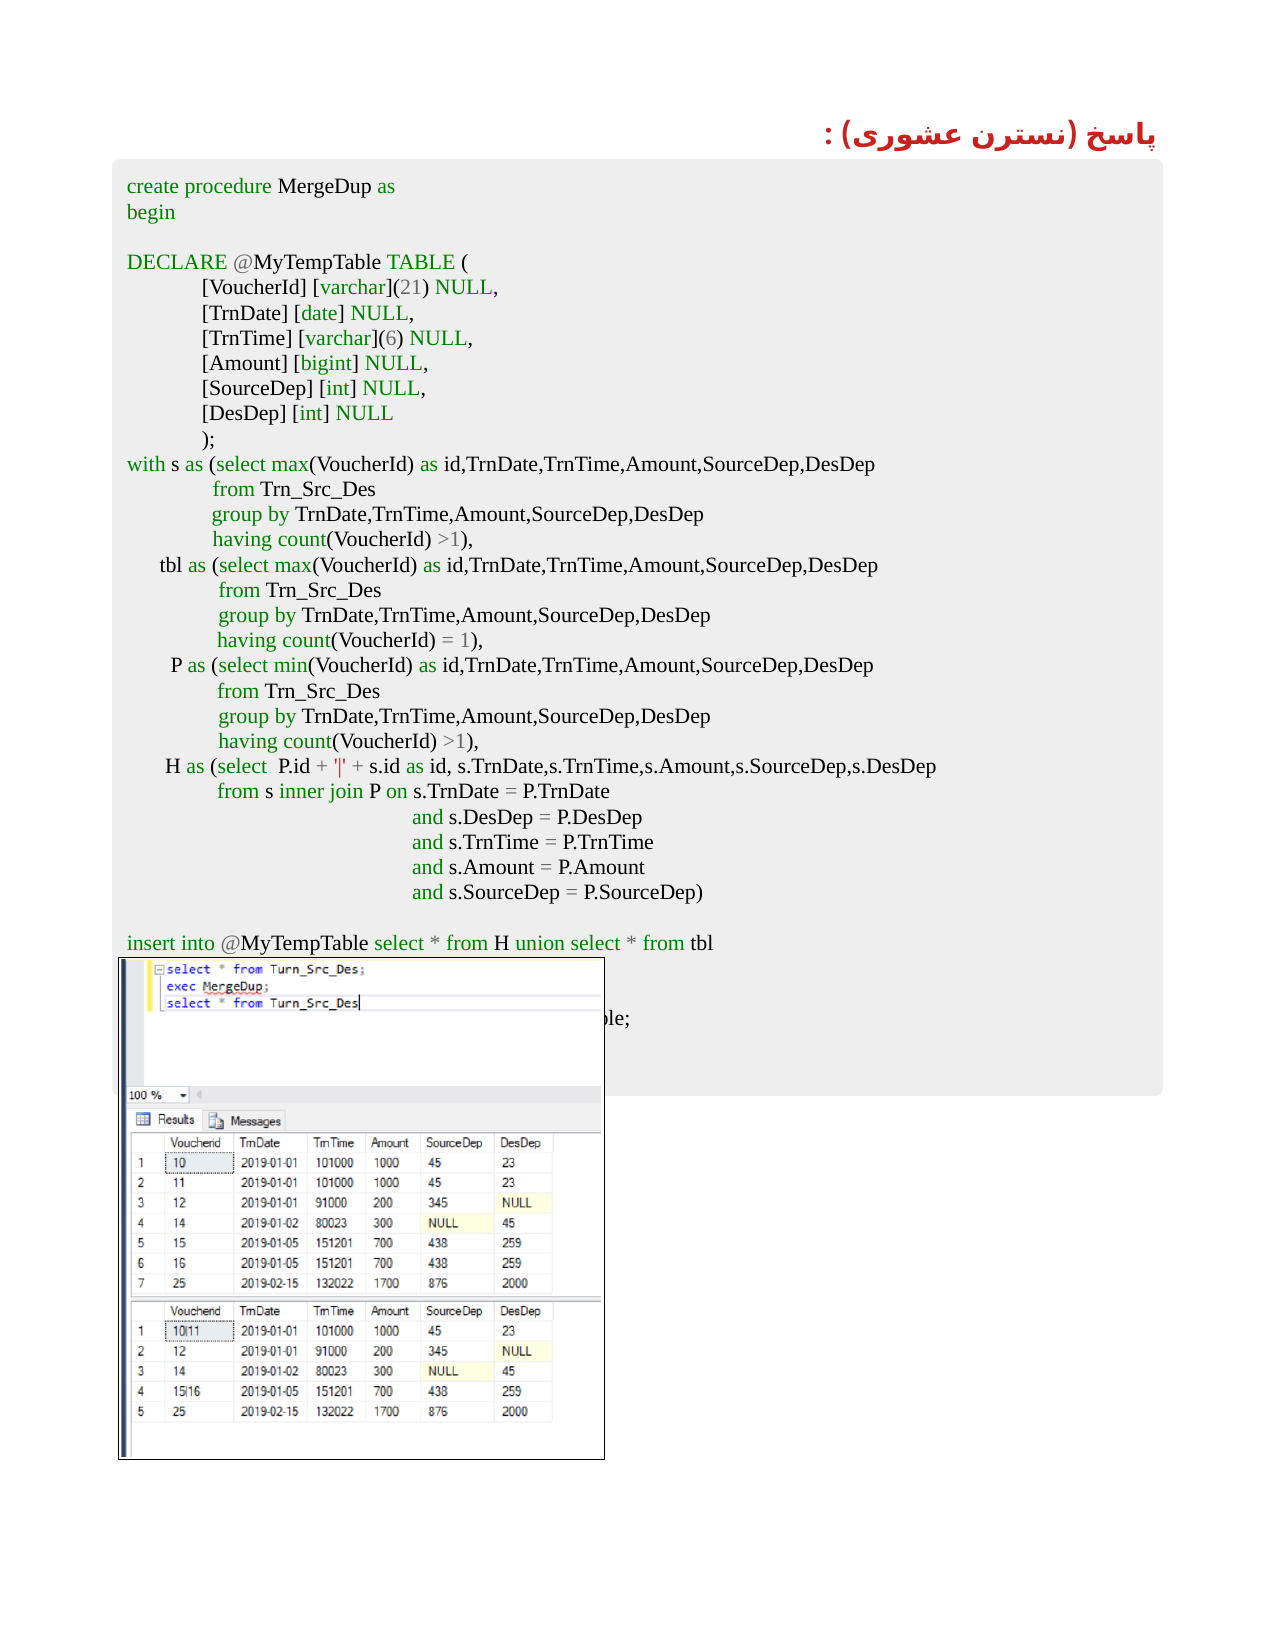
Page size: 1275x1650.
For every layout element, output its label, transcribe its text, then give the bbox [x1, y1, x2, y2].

picture [121, 959, 601, 1457]
text پاسخ (نسترن عشوری) : [118, 118, 1157, 156]
